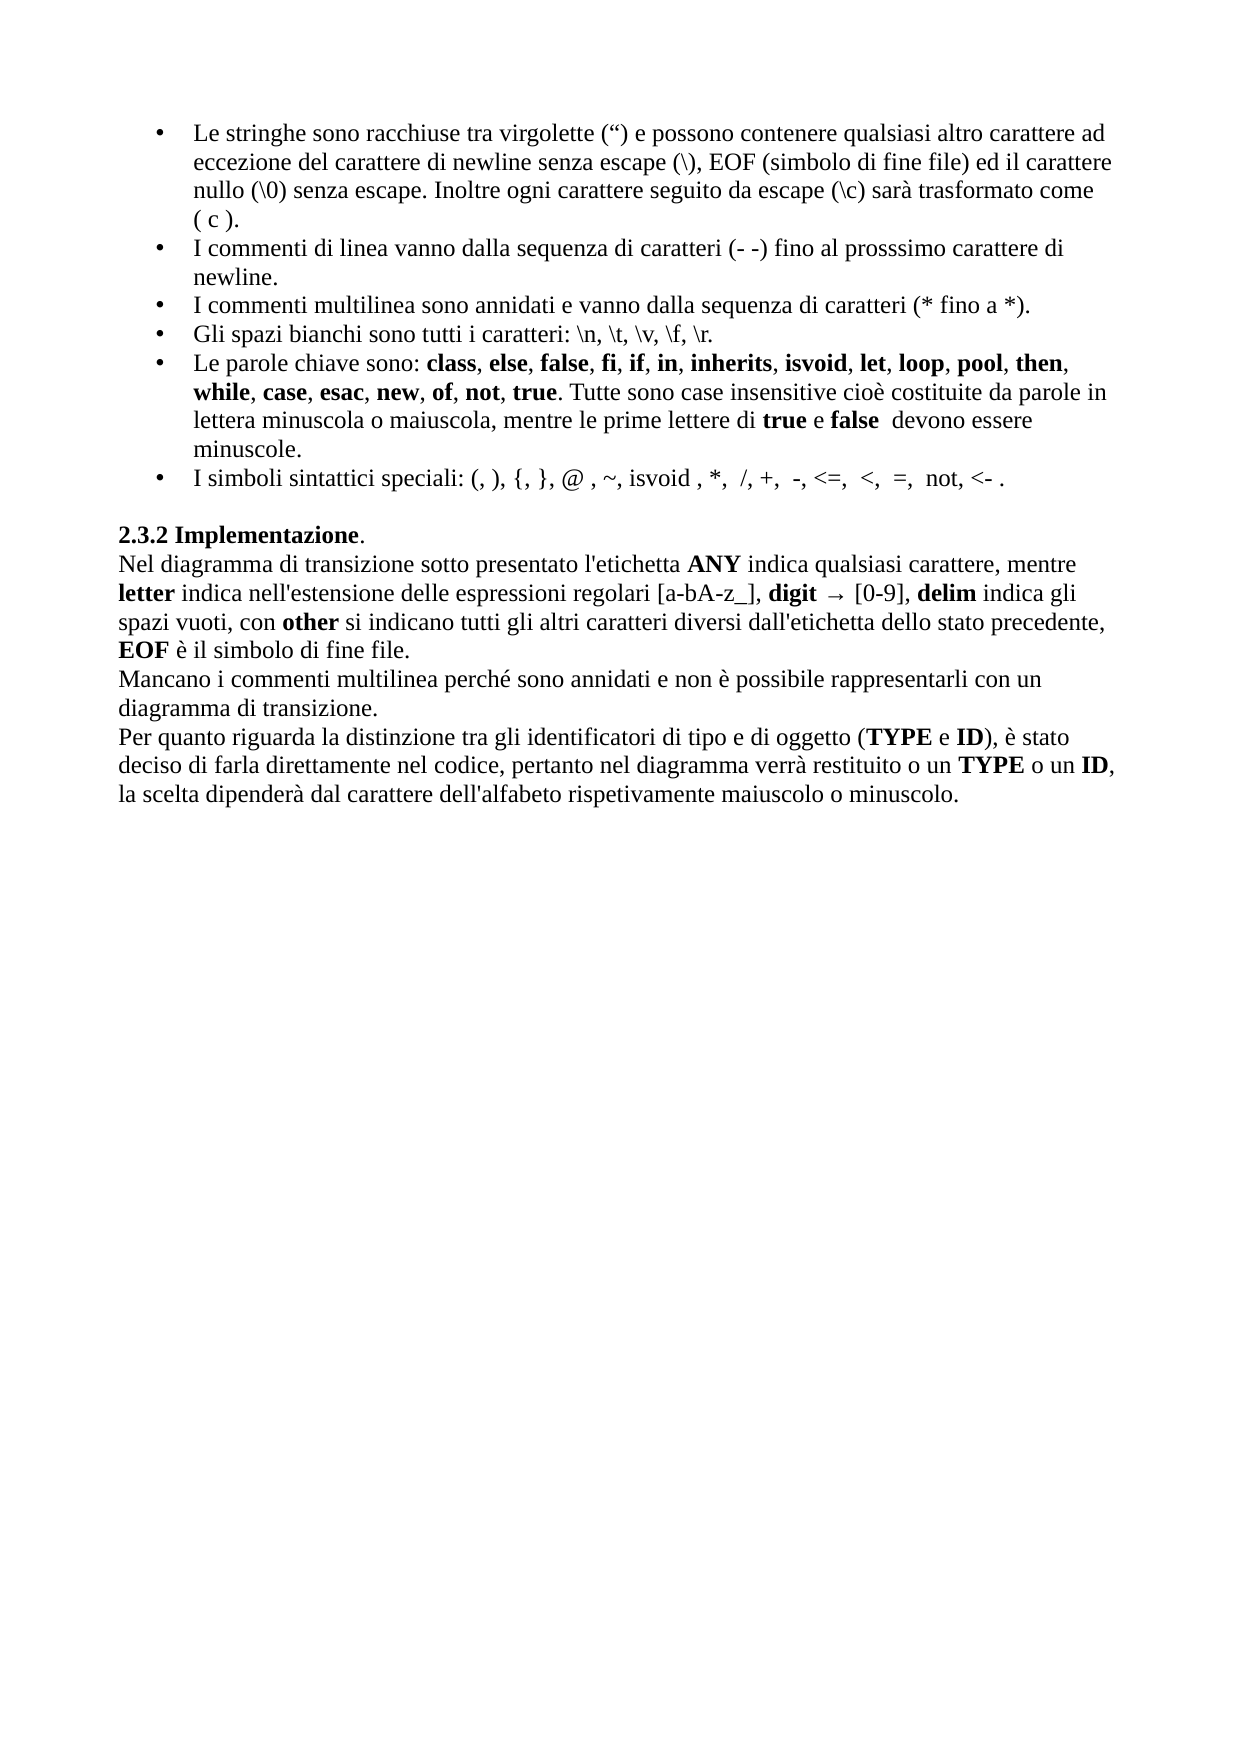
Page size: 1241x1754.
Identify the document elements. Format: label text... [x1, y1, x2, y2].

list Le parole chiave sono: class, else, false, fi, if, in, inherits, isvoid, let, loop, pool, then, while, case, esac, new, of, not, true. Tutte sono case insensitive cioè costituite da parole in lettera minuscola o maiuscola, mentre le prime lettere di true e false devono essere minuscole. [156, 348, 1122, 463]
list Gli spazi bianchi sono tutti i caratteri: \n, \t, \v, \f, \r. [156, 319, 1122, 348]
text 2.3.2 Implementazione. [118, 521, 1122, 549]
text Per quanto riguarda la distinzione tra gli identificatori di tipo e di oggetto (TYPE e ID), è stato deciso di farla direttamente nel codice, pertanto nel diagramma verrà restituito o un TYPE o un ID, la scelta dipenderà dal carattere dell'alfabeto rispetivamente maiuscolo o minuscolo. [118, 722, 1122, 808]
text Nel diagramma di transizione sotto presentato l'etichetta ANY indica qualsiasi carattere, mentre letter indica nell'estensione delle espressioni regolari [a-bA-z_], digit → [0-9], delim indica gli spazi vuoti, con other si indicano tutti gli altri caratteri diversi dall'etichetta dello stato precedente, EOF è il simbolo di fine file. [118, 549, 1122, 664]
text Mancano i commenti multilinea perché sono annidati e non è possibile rappresentarli con un diagramma di transizione. [118, 664, 1122, 722]
list I commenti multilinea sono annidati e vanno dalla sequenza di caratteri (* fino a *). [156, 291, 1122, 319]
list I simboli sintattici speciali: (, ), {, }, @ , ~, isvoid , *, /, +, -, <=, <, =, not, <- . [156, 463, 1122, 492]
list I commenti di linea vanno dalla sequenza di caratteri (- -) fino al prosssimo carattere di newline. [156, 233, 1122, 291]
list Le stringhe sono racchiuse tra virgolette (“) e possono contenere qualsiasi altro carattere ad eccezione del carattere di newline senza escape (\), EOF (simbolo di fine file) ed il carattere nullo (\0) senza escape. Inoltre ogni carattere seguito da escape (\c) sarà trasformato come ( c ). [156, 118, 1122, 233]
